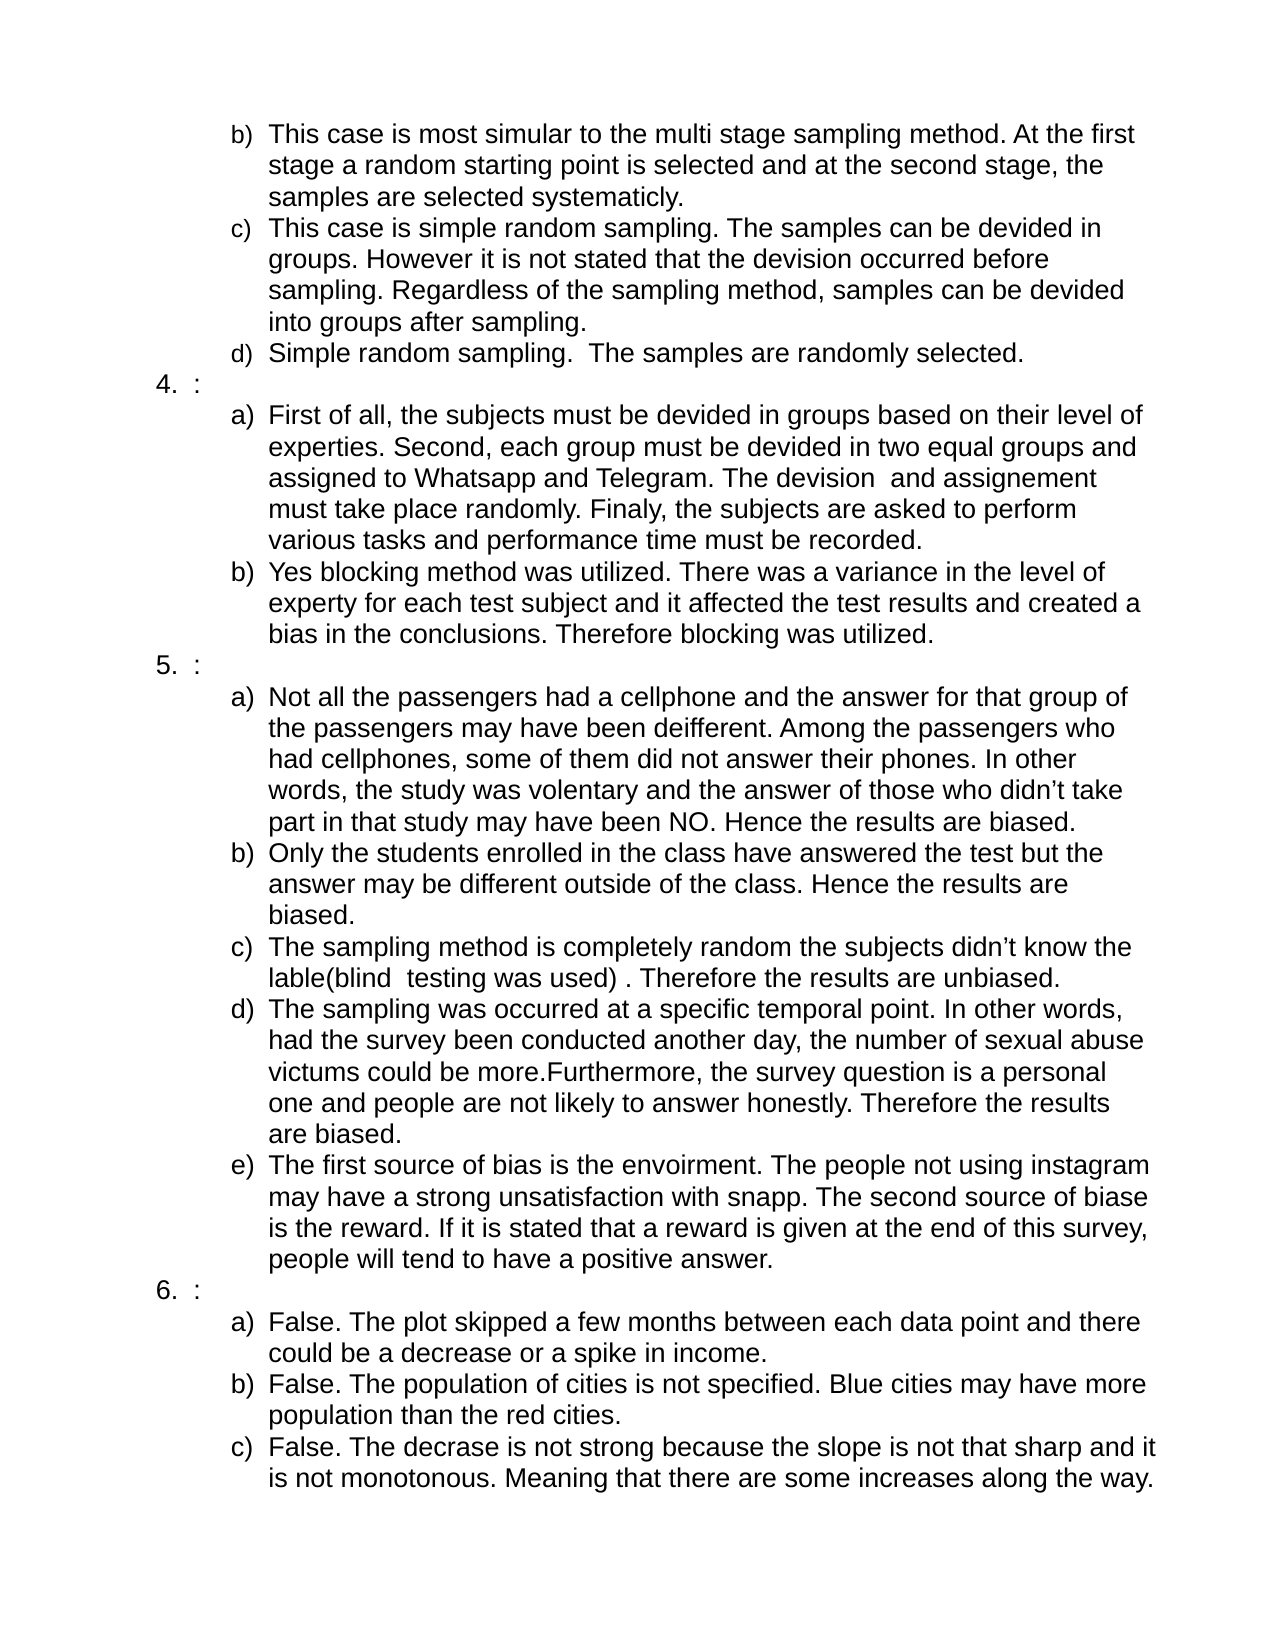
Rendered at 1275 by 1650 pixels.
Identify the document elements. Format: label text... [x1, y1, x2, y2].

list This case is simple random sampling. The samples can be devided in groups. However it is not stated that the devision occurred before sampling. Regardless of the sampling method, samples can be devided into groups after sampling. [231, 212, 1157, 337]
list : [156, 368, 1157, 399]
list Only the students enrolled in the class have answered the test but the answer may be different outside of the class. Hence the results are biased. [231, 837, 1157, 931]
list False. The decrase is not strong because the slope is not that sharp and it is not monotonous. Meaning that there are some increases along the way. [231, 1431, 1157, 1493]
list : [156, 649, 1157, 681]
list False. The population of cities is not specified. Blue cities may have more population than the red cities. [231, 1368, 1157, 1431]
list First of all, the subjects must be devided in groups based on their level of experties. Second, each group must be devided in two equal groups and assigned to Whatsapp and Telegram. The devision and assignement must take place randomly. Finaly, the subjects are asked to perform various tasks and performance time must be recorded. [231, 399, 1157, 556]
list False. The plot skipped a few months between each data point and there could be a decrease or a spike in income. [231, 1306, 1157, 1368]
list Not all the passengers had a cellphone and the answer for that group of the passengers may have been deifferent. Among the passengers who had cellphones, some of them did not answer their phones. In other words, the study was volentary and the answer of those who didn’t take part in that study may have been NO. Hence the results are biased. [231, 681, 1157, 837]
list Yes blocking method was utilized. There was a variance in the level of experty for each test subject and it affected the test results and created a bias in the conclusions. Therefore blocking was utilized. [231, 556, 1157, 649]
list This case is most simular to the multi stage sampling method. At the first stage a random starting point is selected and at the second stage, the samples are selected systematicly. [231, 118, 1157, 212]
list Simple random sampling. The samples are randomly selected. [231, 337, 1157, 368]
list The sampling method is completely random the subjects didn’t know the lable(blind testing was used) . Therefore the results are unbiased. [231, 931, 1157, 993]
list : [156, 1274, 1157, 1306]
list The sampling was occurred at a specific temporal point. In other words, had the survey been conducted another day, the number of sexual abuse victums could be more.Furthermore, the survey question is a personal one and people are not likely to answer honestly. Therefore the results are biased. [231, 993, 1157, 1149]
list The first source of bias is the envoirment. The people not using instagram may have a strong unsatisfaction with snapp. The second source of biase is the reward. If it is stated that a reward is given at the end of this survey, people will tend to have a positive answer. [231, 1149, 1157, 1274]
